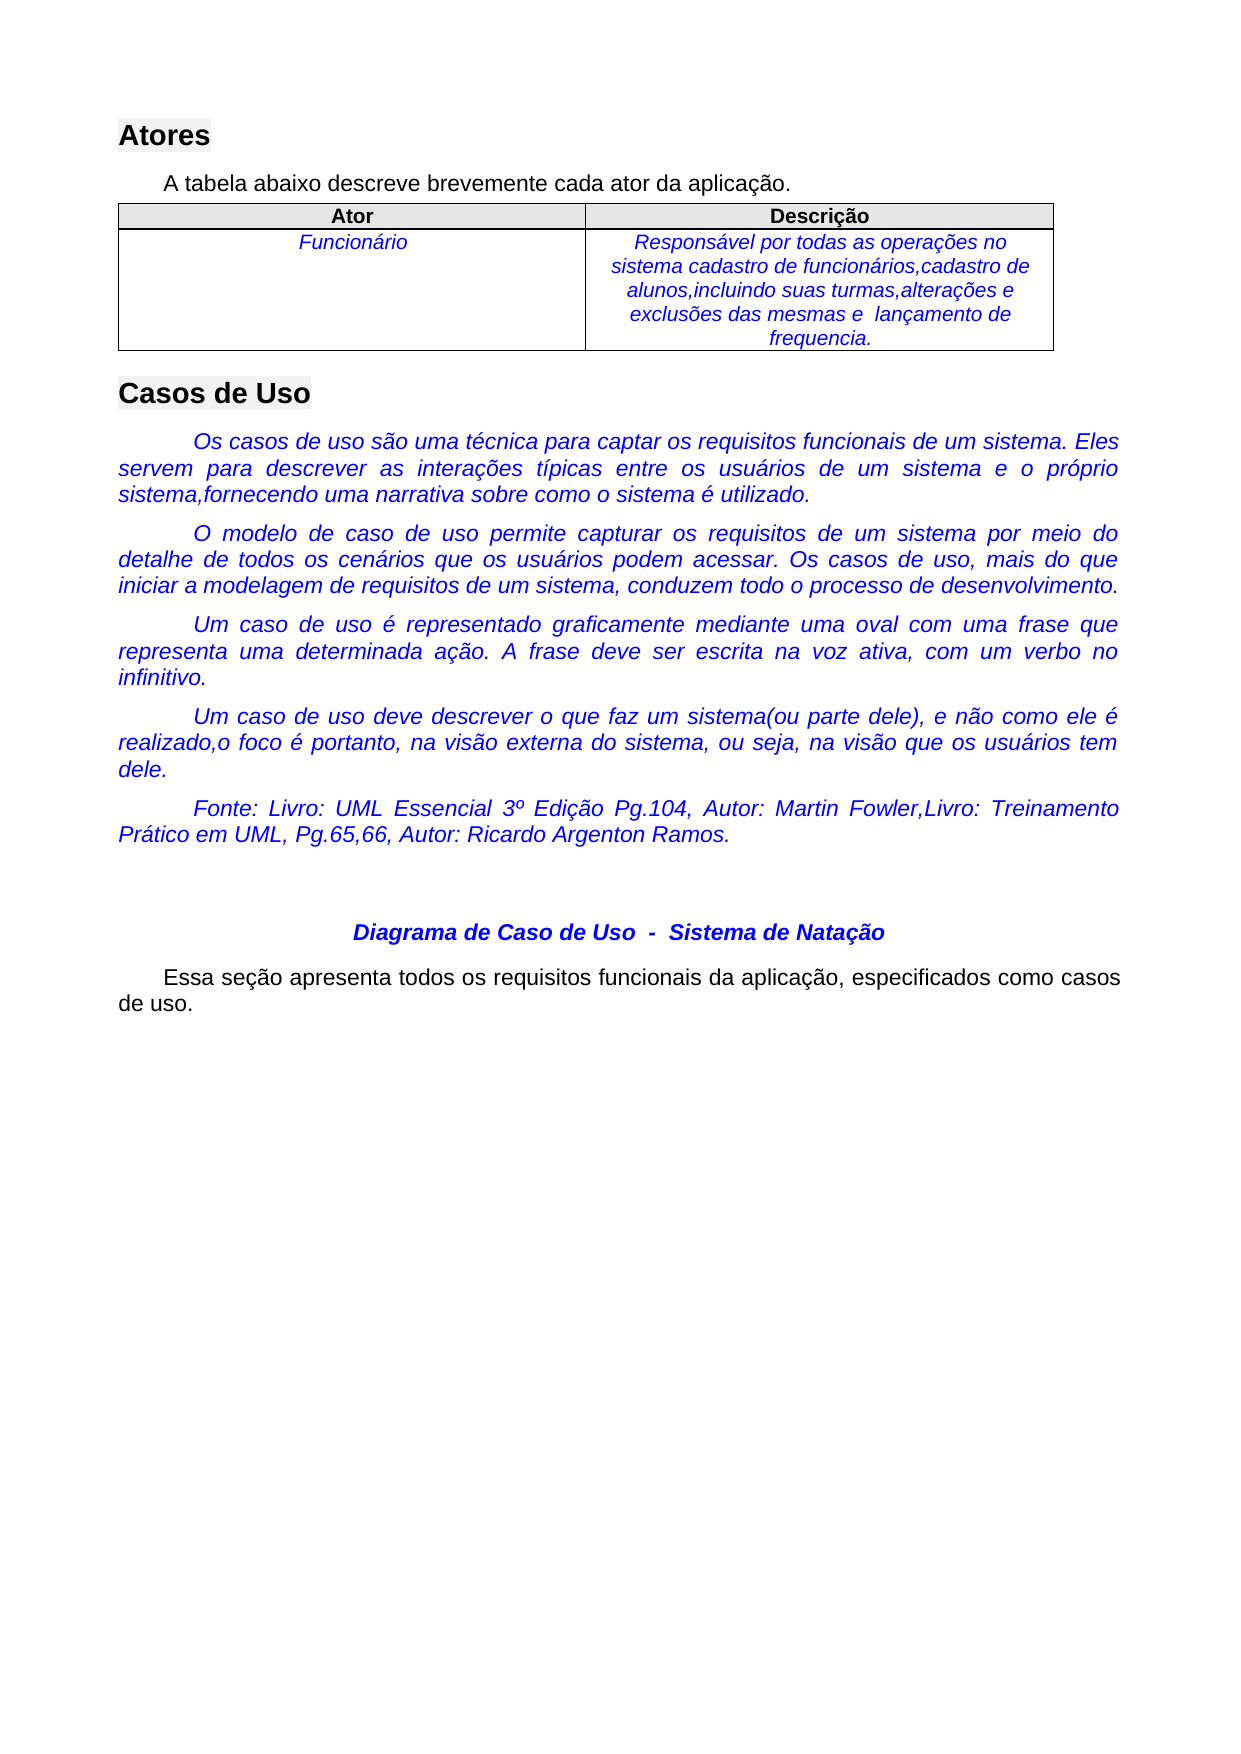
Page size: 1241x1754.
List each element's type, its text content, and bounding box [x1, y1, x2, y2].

text A tabela abaixo descreve brevemente cada ator da aplicação. [118, 170, 1122, 197]
table_header Descrição [586, 204, 1053, 228]
text Casos de Uso [118, 376, 1122, 409]
text Diagrama de Caso de Uso - Sistema de Natação [118, 919, 1122, 945]
text Essa seção apresenta todos os requisitos funcionais da aplicação, especificados como casos de uso. [118, 964, 1122, 1017]
text O modelo de caso de uso permite capturar os requisitos de um sistema por meio do detalhe de todos os cenários que os usuários podem acessar. Os casos de uso, mais do que iniciar a modelagem de requisitos de um sistema, conduzem todo o processo de desenvolvimento. [118, 520, 1122, 599]
text Os casos de uso são uma técnica para captar os requisitos funcionais de um sistema. Eles servem para descrever as interações típicas entre os usuários de um sistema e o próprio sistema,fornecendo uma narrativa sobre como o sistema é utilizado. [118, 428, 1122, 507]
table_cell Funcionário [119, 230, 585, 350]
table_cell Responsável por todas as operações no sistema cadastro de funcionários,cadastro de alunos,incluindo suas turmas,alterações e exclusões das mesmas e lançamento de frequencia. [586, 230, 1053, 350]
text Um caso de uso é representado graficamente mediante uma oval com uma frase que representa uma determinada ação. A frase deve ser escrita na voz ativa, com um verbo no infinitivo. [118, 611, 1122, 690]
text Fonte: Livro: UML Essencial 3º Edição Pg.104, Autor: Martin Fowler,Livro: Treinamento Prático em UML, Pg.65,66, Autor: Ricardo Argenton Ramos. [118, 794, 1122, 847]
text Um caso de uso deve descrever o que faz um sistema(ou parte dele), e não como ele é realizado,o foco é portanto, na visão externa do sistema, ou seja, na visão que os usuários tem dele. [118, 703, 1122, 782]
table_header Ator [119, 204, 585, 228]
text Atores [118, 118, 1122, 152]
